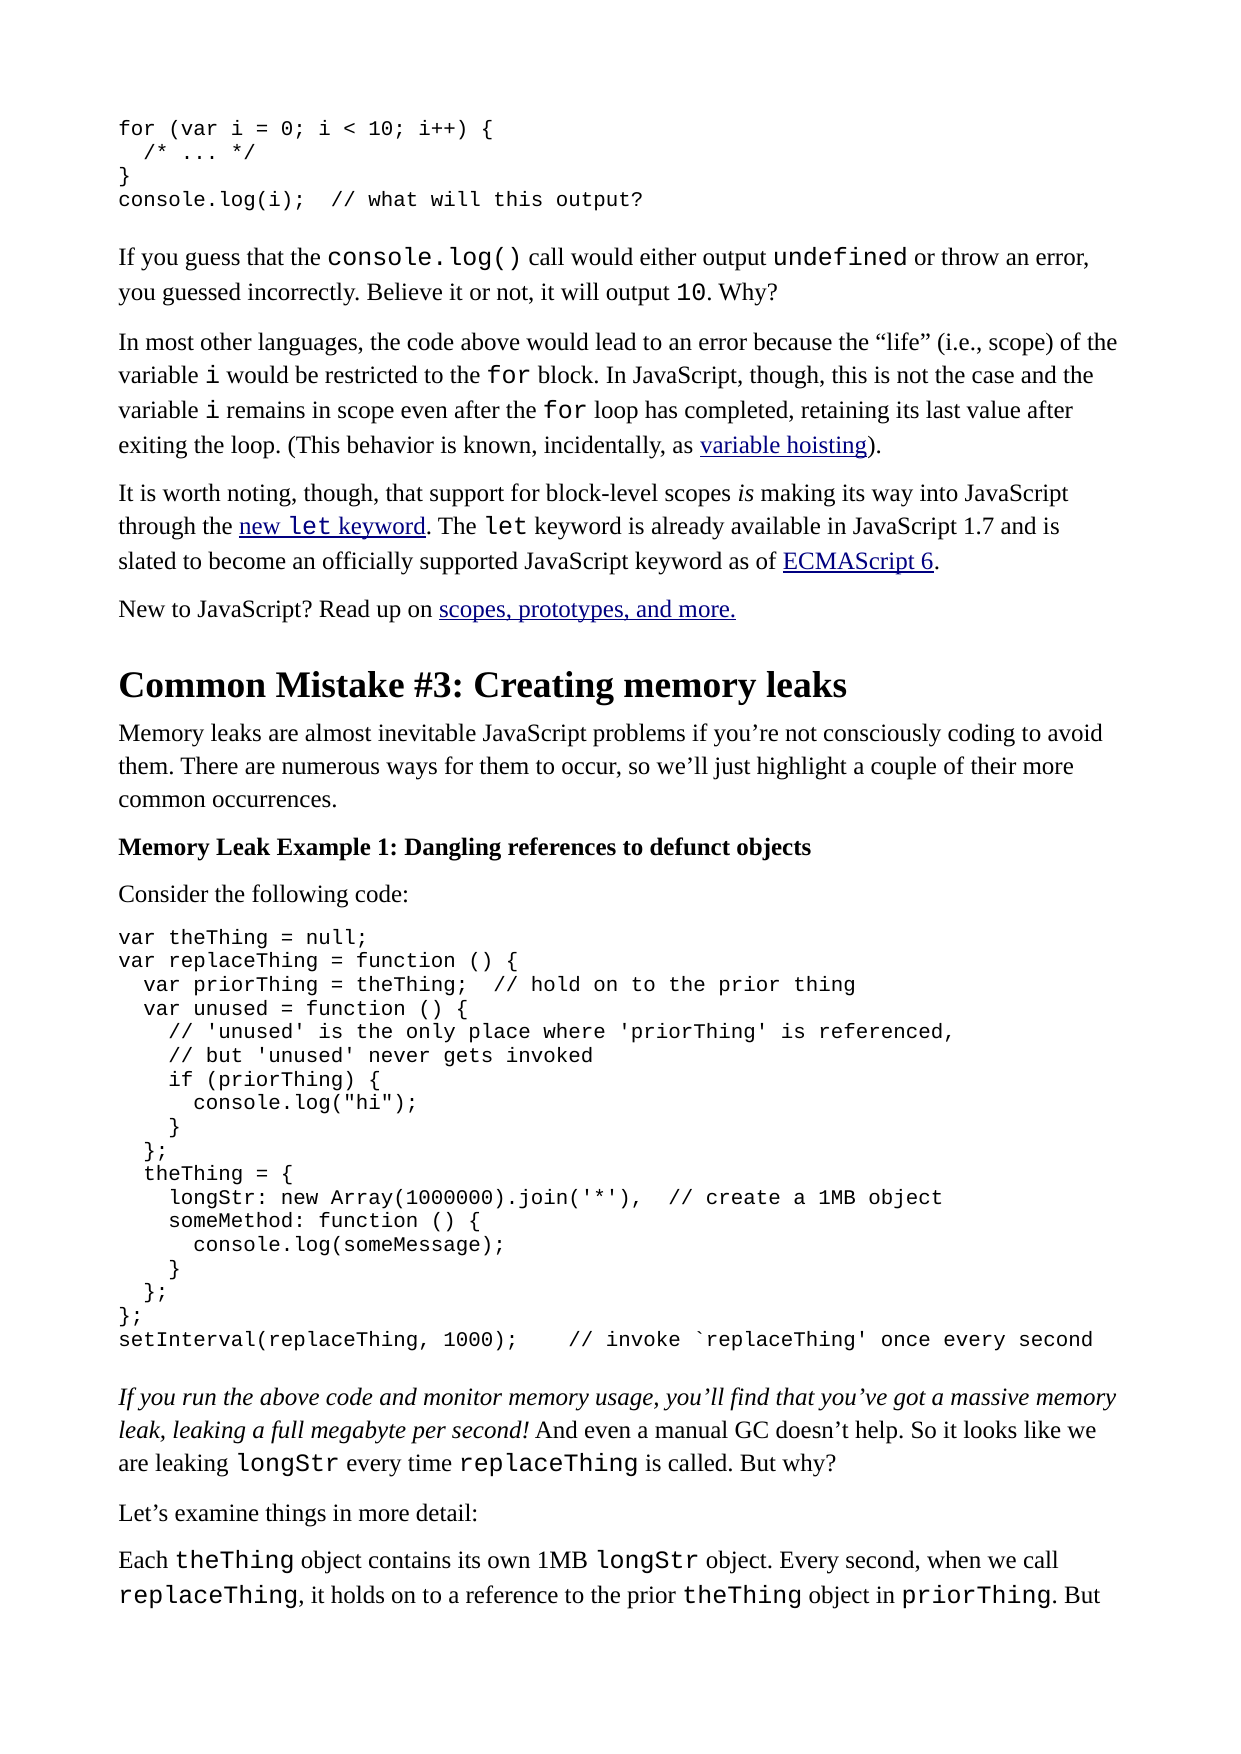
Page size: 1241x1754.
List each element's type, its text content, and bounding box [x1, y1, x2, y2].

text New to JavaScript? Read up on scopes, prototypes, and more. [118, 594, 1122, 623]
text Let’s examine things in more detail: [118, 1498, 1122, 1527]
text var replaceThing = function () { [118, 950, 1122, 974]
text /* ... */ [118, 142, 1122, 165]
text setInterval(replaceThing, 1000); // invoke `replaceThing' once every second [118, 1329, 1122, 1352]
text console.log(i); // what will this output? [118, 189, 1122, 213]
text longStr: new Array(1000000).join('*'), // create a 1MB object [118, 1187, 1122, 1211]
text console.log(someMessage); [118, 1234, 1122, 1258]
text }; [118, 1139, 1122, 1163]
text theThing = { [118, 1163, 1122, 1187]
text var priorThing = theThing; // hold on to the prior thing [118, 974, 1122, 998]
text It is worth noting, though, that support for block-level scopes is making its way into JavaScript through the new let keyword. The let keyword is already available in JavaScript 1.7 and is slated to become an officially supported JavaScript keyword as of ECMAScript 6. [118, 478, 1122, 575]
text if (priorThing) { [118, 1069, 1122, 1092]
subtitle Common Mistake #3: Creating memory leaks [118, 662, 1122, 705]
text for (var i = 0; i < 10; i++) { [118, 118, 1122, 142]
text If you run the above code and monitor memory usage, you’ll find that you’ve got a massive memory leak, leaking a full megabyte per second! And even a manual GC doesn’t help. So it looks like we are leaking longStr every time replaceThing is called. But why? [118, 1382, 1122, 1479]
text } [118, 165, 1122, 189]
text var theThing = null; [118, 927, 1122, 950]
text }; [118, 1281, 1122, 1305]
text var unused = function () { [118, 998, 1122, 1021]
text // but 'unused' never gets invoked [118, 1045, 1122, 1069]
text In most other languages, the code above would lead to an error because the “life” (i.e., scope) of the variable i would be restricted to the for block. In JavaScript, though, this is not the case and the variable i remains in scope even after the for loop has completed, retaining its last value after exiting the loop. (This behavior is known, incidentally, as variable hoisting). [118, 327, 1122, 459]
text someMethod: function () { [118, 1211, 1122, 1234]
text Memory Leak Example 1: Dangling references to defunct objects [118, 832, 1122, 860]
text } [118, 1116, 1122, 1139]
text Memory leaks are almost inevitable JavaScript problems if you’re not consciously coding to avoid them. There are numerous ways for them to occur, so we’ll just highlight a couple of their more common occurrences. [118, 718, 1122, 813]
text Consider the following code: [118, 879, 1122, 908]
text console.log("hi"); [118, 1092, 1122, 1116]
text // 'unused' is the only place where 'priorThing' is referenced, [118, 1021, 1122, 1045]
text }; [118, 1305, 1122, 1329]
text } [118, 1258, 1122, 1281]
text If you guess that the console.log() call would either output undefined or throw an error, you guessed incorrectly. Believe it or not, it will output 10. Why? [118, 242, 1122, 308]
text Each theThing object contains its own 1MB longStr object. Every second, when we call replaceThing, it holds on to a reference to the prior theThing object in priorThing. But [118, 1546, 1122, 1611]
